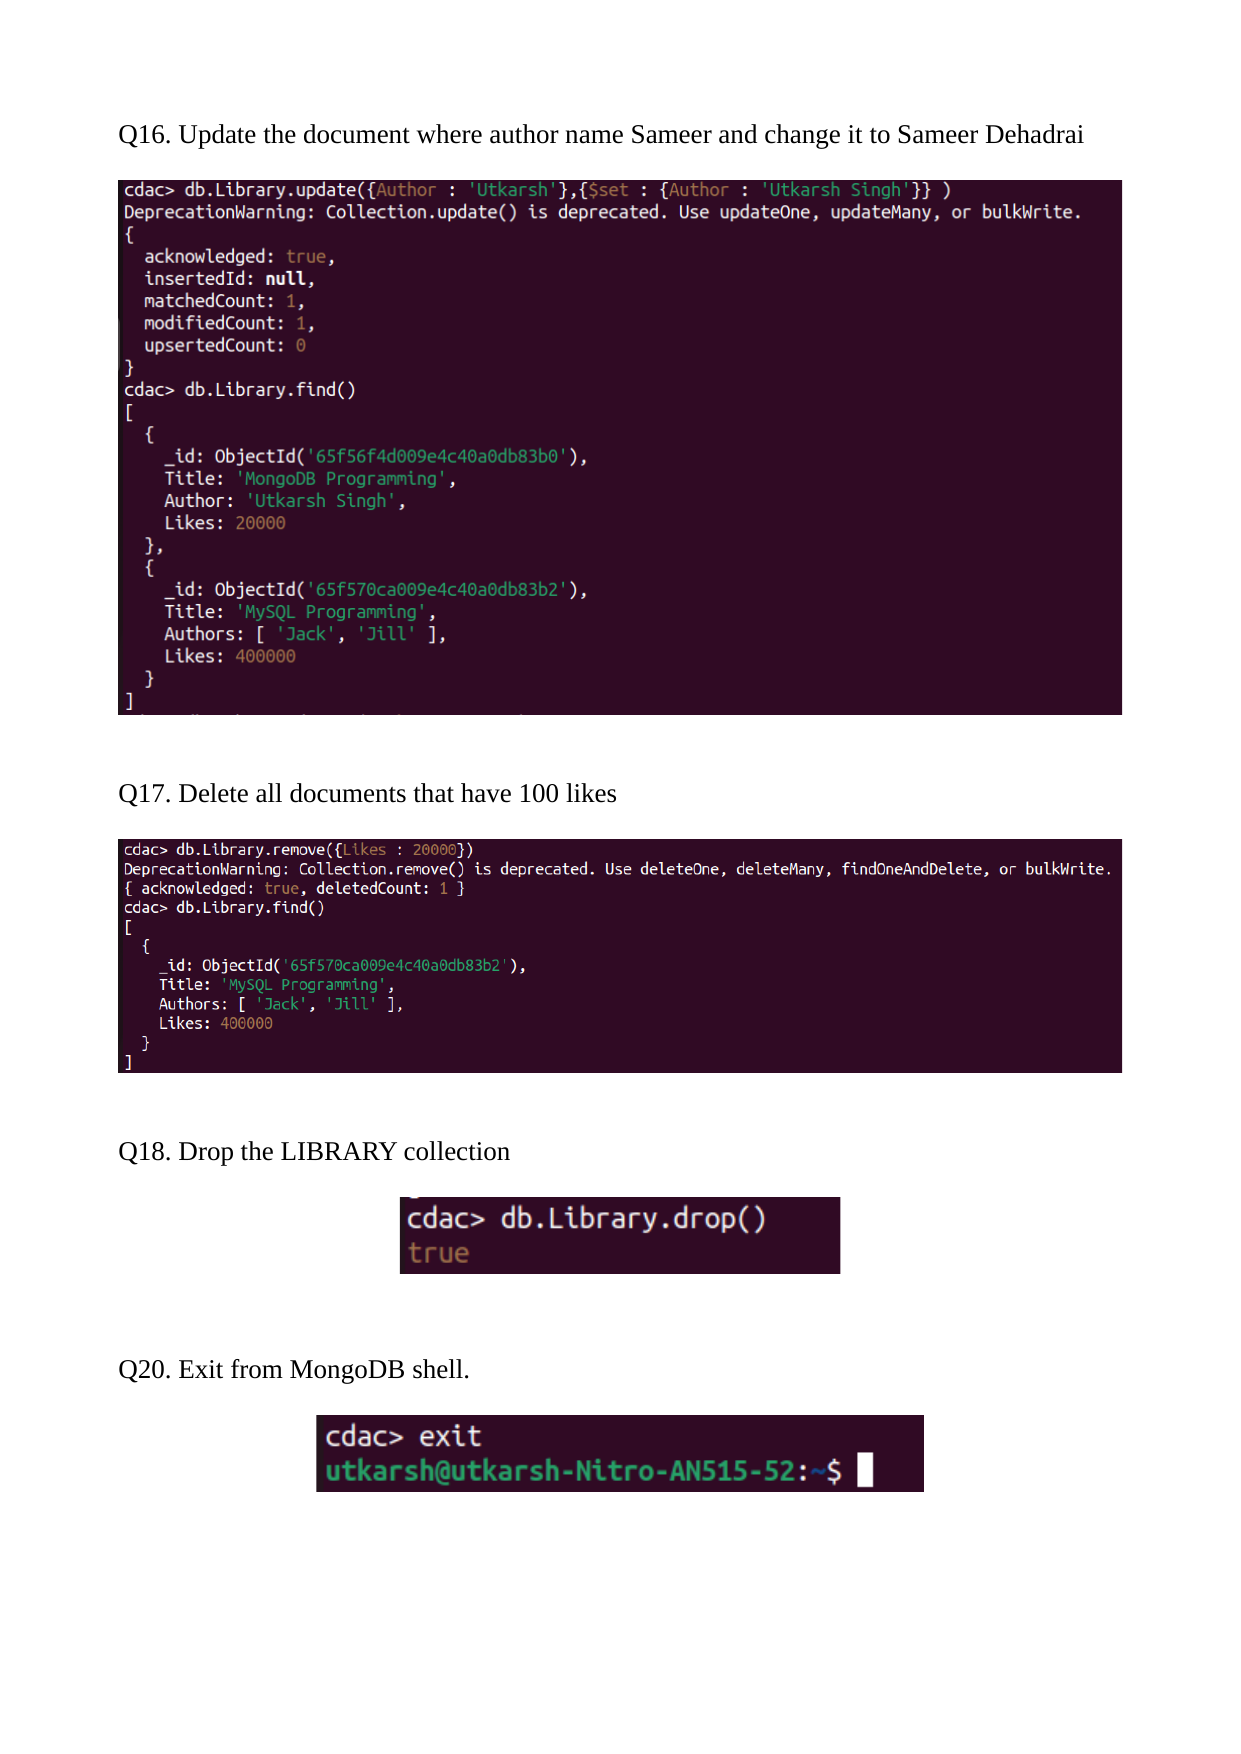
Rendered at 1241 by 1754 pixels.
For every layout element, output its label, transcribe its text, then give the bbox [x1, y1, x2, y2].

text Q18. Drop the LIBRARY collection [118, 1135, 1122, 1166]
text Q17. Delete all documents that have 100 likes [118, 777, 1122, 808]
text Q16. Update the document where author name Sameer and change it to Sameer Dehadrai [118, 118, 1122, 149]
picture [118, 839, 1123, 1073]
picture [316, 1415, 924, 1492]
text Q20. Exit from MongoDB shell. [118, 1353, 1122, 1384]
picture [118, 180, 1123, 715]
picture [399, 1197, 841, 1274]
